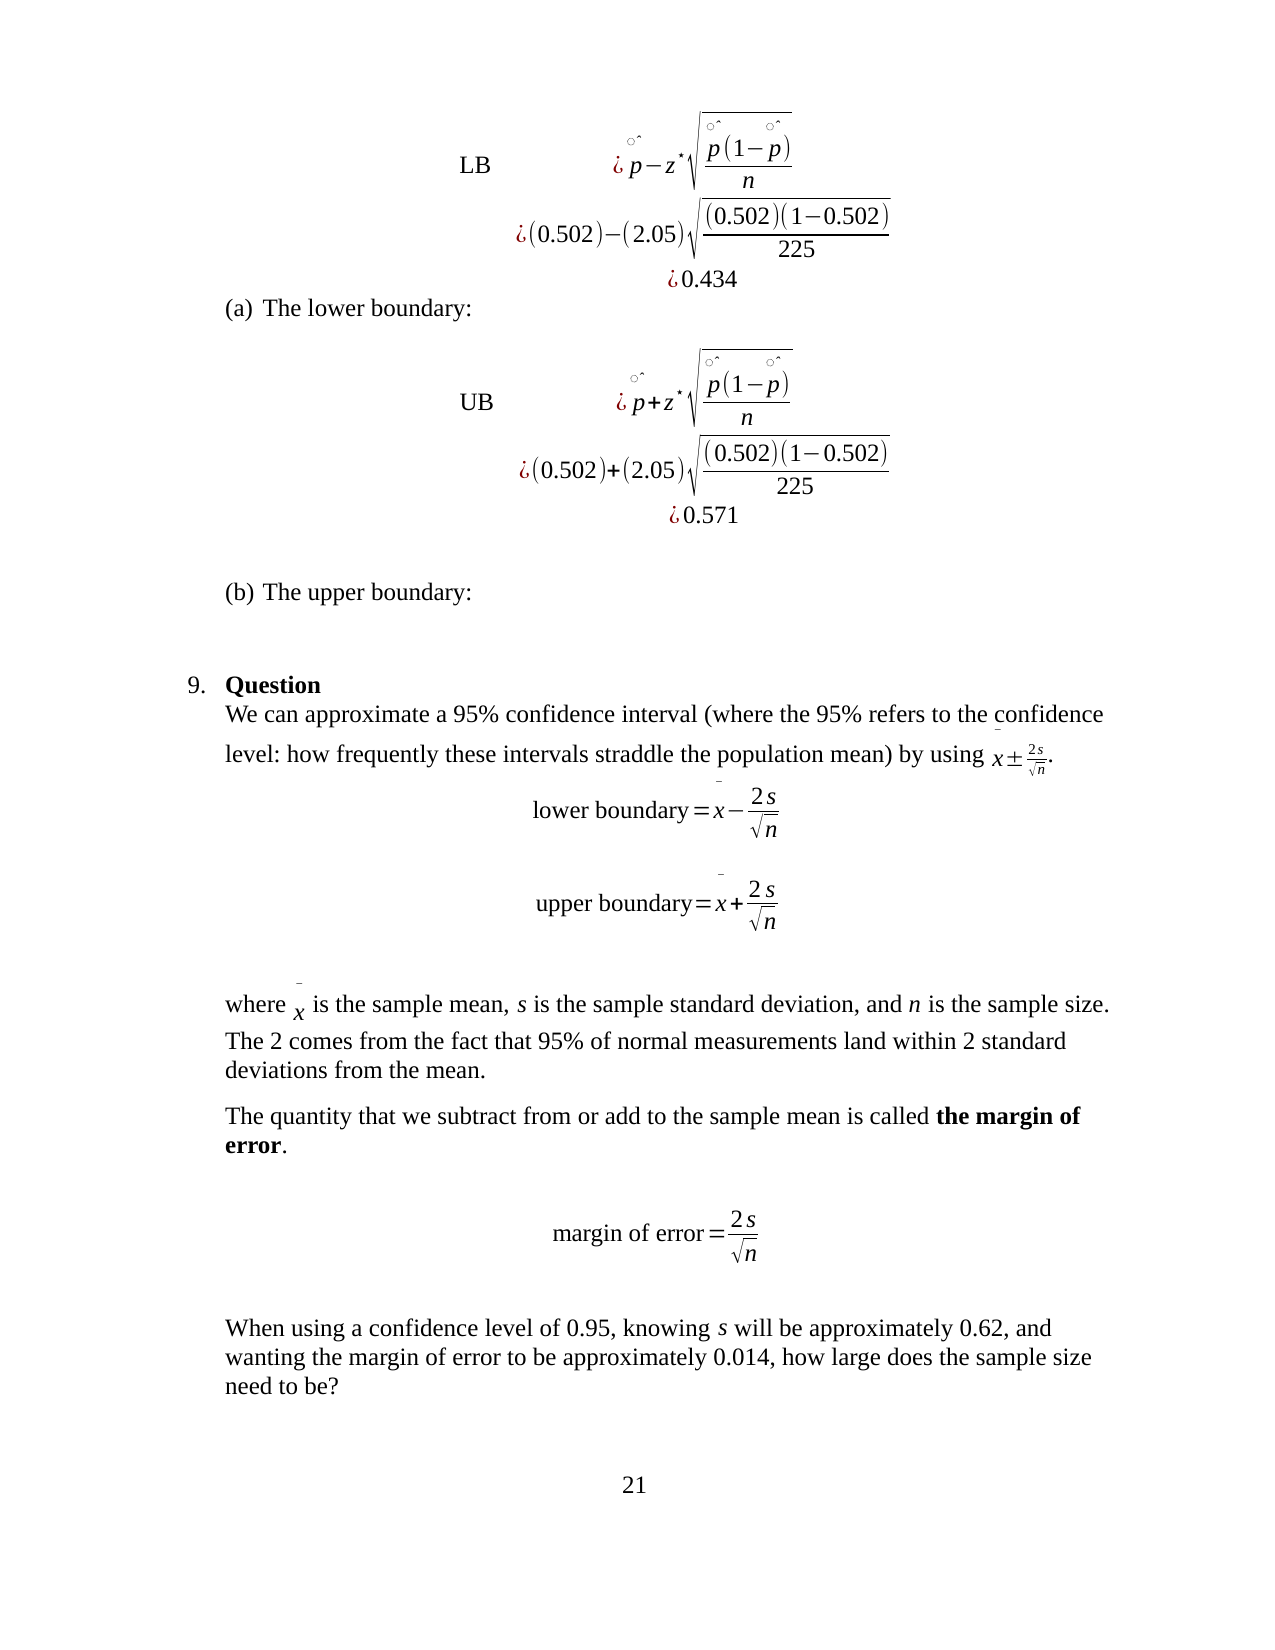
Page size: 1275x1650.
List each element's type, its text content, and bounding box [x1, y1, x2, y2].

list The quantity that we subtract from or add to the sample mean is called the margin of error. [187, 1101, 1125, 1159]
list Question We can approximate a 95% confidence interval (where the 95% refers to the confidence level: how frequently these intervals straddle the population mean) by using . [187, 670, 1125, 778]
list When using a confidence level of 0.95, knowing will be approximately 0.62, and wanting the margin of error to be approximately 0.014, how large does the sample size need to be? [187, 1313, 1125, 1399]
list The lower boundary: [225, 150, 1125, 322]
list The upper boundary: [225, 577, 1125, 606]
list where is the sample mean, is the sample standard deviation, and is the sample size. The 2 comes from the fact that 95% of normal measurements land within 2 standard deviations from the mean. [187, 982, 1125, 1083]
